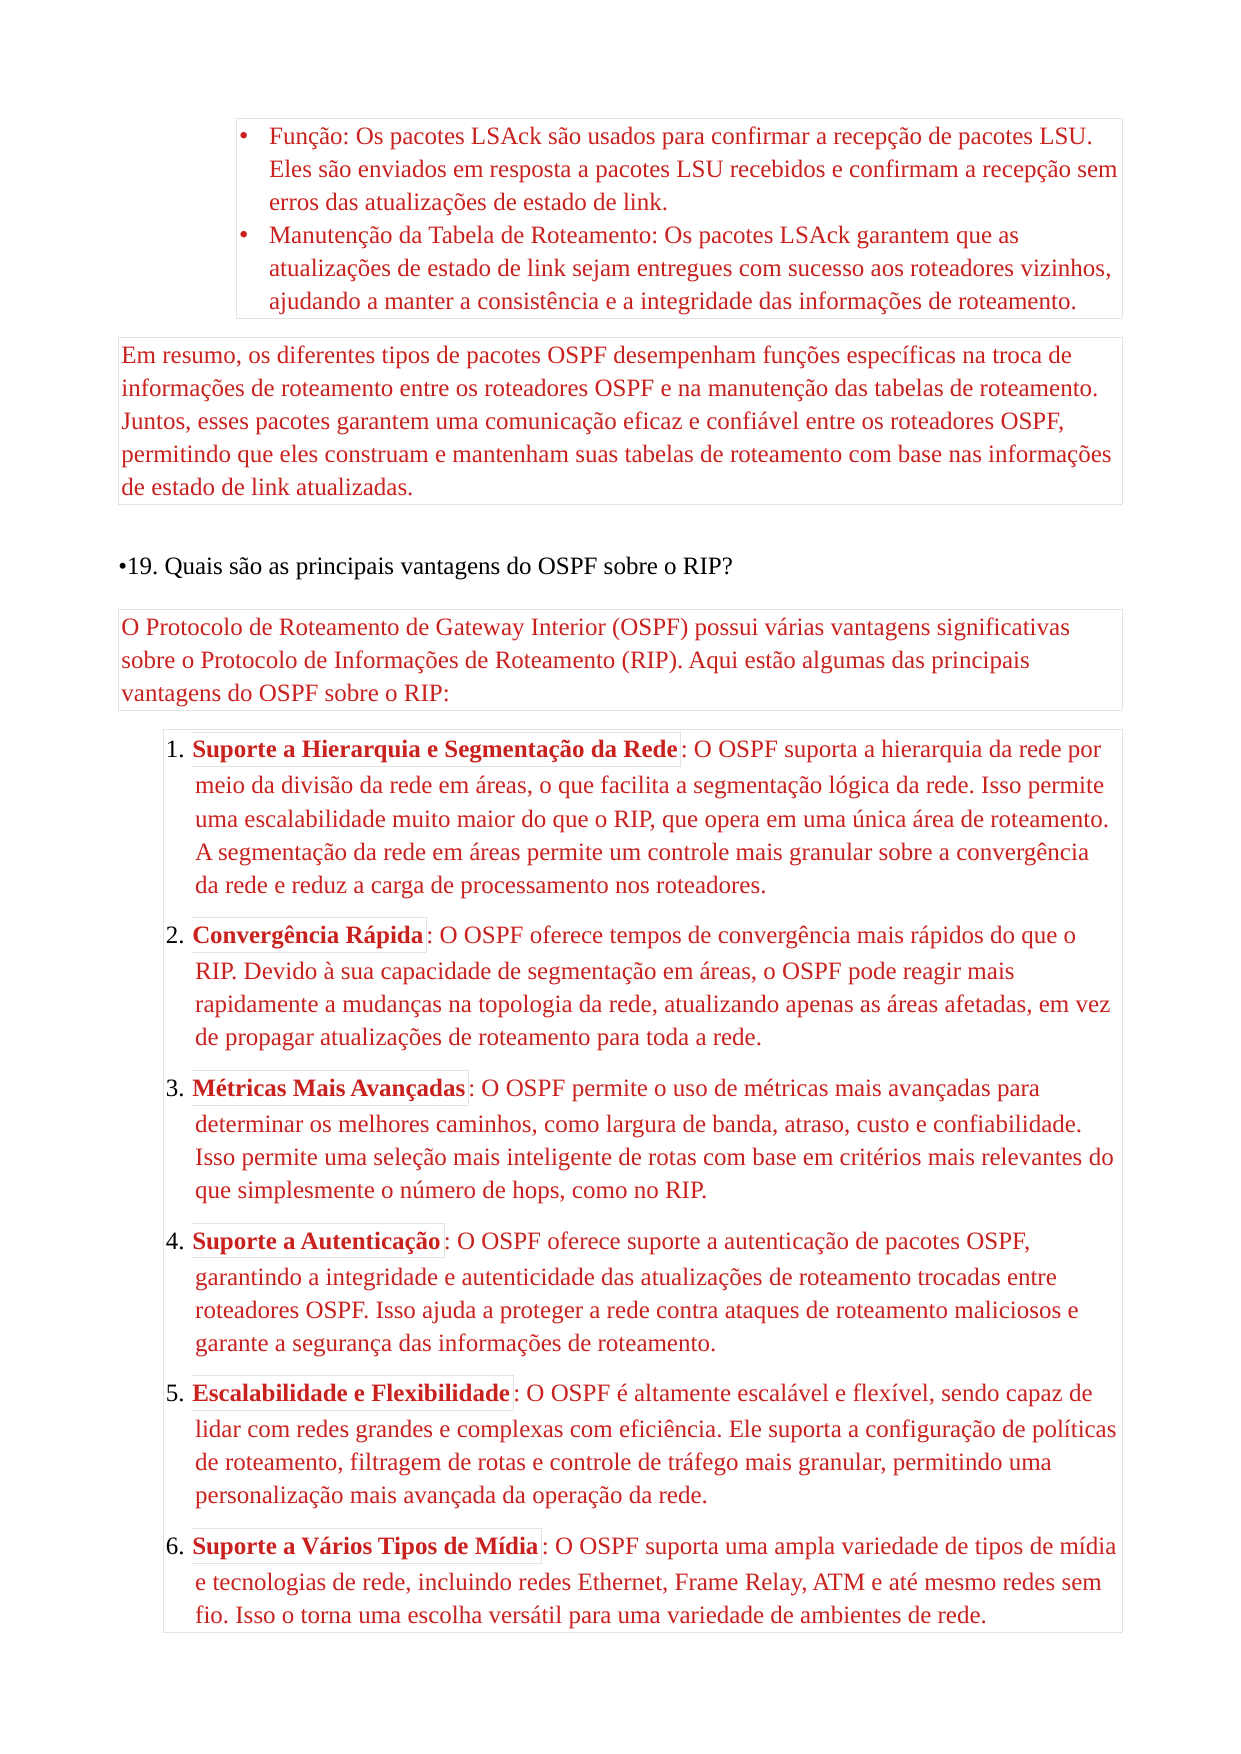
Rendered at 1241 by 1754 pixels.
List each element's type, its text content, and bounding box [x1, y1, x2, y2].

list Suporte a Autenticação: O OSPF oferece suporte a autenticação de pacotes OSPF, garantindo a integridade e autenticidade das atualizações de roteamento trocadas entre roteadores OSPF. Isso ajuda a proteger a rede contra ataques de roteamento maliciosos e garante a segurança das informações de roteamento. [164, 1220, 1122, 1357]
list Convergência Rápida: O OSPF oferece tempos de convergência mais rápidos do que o RIP. Devido à sua capacidade de segmentação em áreas, o OSPF pode reagir mais rapidamente a mudanças na topologia da rede, atualizando apenas as áreas afetadas, em vez de propagar atualizações de roteamento para toda a rede. [164, 914, 1122, 1051]
list Métricas Mais Avançadas: O OSPF permite o uso de métricas mais avançadas para determinar os melhores caminhos, como largura de banda, atraso, custo e confiabilidade. Isso permite uma seleção mais inteligente de rotas com base em critérios mais relevantes do que simplesmente o número de hops, como no RIP. [164, 1067, 1122, 1204]
text Em resumo, os diferentes tipos de pacotes OSPF desempenham funções específicas na troca de informações de roteamento entre os roteadores OSPF e na manutenção das tabelas de roteamento. Juntos, esses pacotes garantem uma comunicação eficaz e confiável entre os roteadores OSPF, permitindo que eles construam e mantenham suas tabelas de roteamento com base nas informações de estado de link atualizadas. [119, 338, 1122, 504]
list Escalabilidade e Flexibilidade: O OSPF é altamente escalável e flexível, sendo capaz de lidar com redes grandes e complexas com eficiência. Ele suporta a configuração de políticas de roteamento, filtragem de rotas e controle de tráfego mais granular, permitindo uma personalização mais avançada da operação da rede. [164, 1372, 1122, 1509]
list Manutenção da Tabela de Roteamento: Os pacotes LSAck garantem que as atualizações de estado de link sejam entregues com sucesso aos roteadores vizinhos, ajudando a manter a consistência e a integridade das informações de roteamento. [237, 217, 1122, 318]
list Suporte a Hierarquia e Segmentação da Rede: O OSPF suporta a hierarquia da rede por meio da divisão da rede em áreas, o que facilita a segmentação lógica da rede. Isso permite uma escalabilidade muito maior do que o RIP, que opera em uma única área de roteamento. A segmentação da rede em áreas permite um controle mais granular sobre a convergência da rede e reduz a carga de processamento nos roteadores. [164, 730, 1122, 898]
list Suporte a Vários Tipos de Mídia: O OSPF suporta uma ampla variedade de tipos de mídia e tecnologias de rede, incluindo redes Ethernet, Frame Relay, ATM e até mesmo redes sem fio. Isso o torna uma escolha versátil para uma variedade de ambientes de rede. [164, 1525, 1122, 1632]
list Função: Os pacotes LSAck são usados para confirmar a recepção de pacotes LSU. Eles são enviados em resposta a pacotes LSU recebidos e confirmam a recepção sem erros das atualizações de estado de link. [237, 119, 1122, 216]
text O Protocolo de Roteamento de Gateway Interior (OSPF) possui várias vantagens significativas sobre o Protocolo de Informações de Roteamento (RIP). Aqui estão algumas das principais vantagens do OSPF sobre o RIP: [119, 610, 1122, 710]
text •19. Quais são as principais vantagens do OSPF sobre o RIP? [118, 551, 1122, 580]
